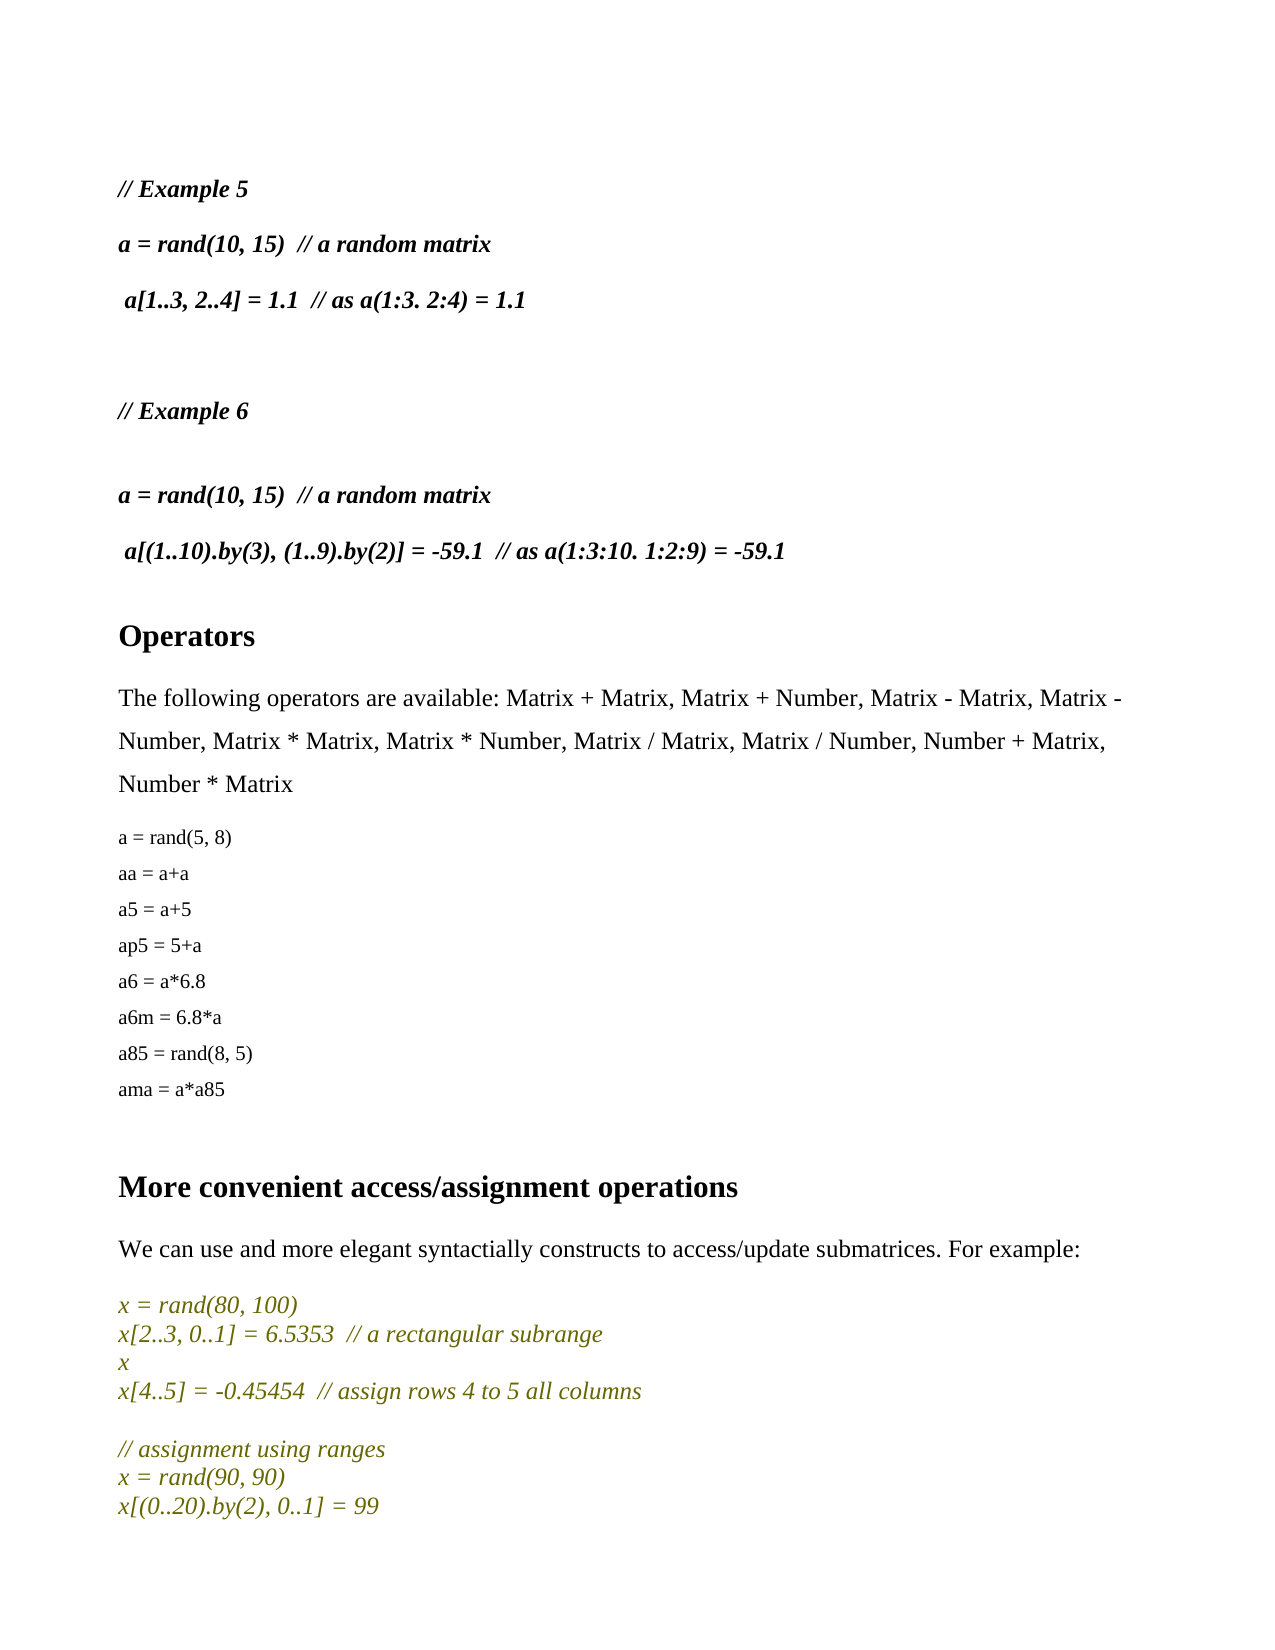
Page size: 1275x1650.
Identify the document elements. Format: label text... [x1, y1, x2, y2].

text ama = a*a85 [118, 1077, 1157, 1101]
text a5 = a+5 [118, 897, 1157, 921]
text a85 = rand(8, 5) [118, 1041, 1157, 1065]
text x[4..5] = -0.45454 // assign rows 4 to 5 all columns [118, 1376, 1157, 1405]
text x = rand(90, 90) [118, 1462, 1157, 1491]
text ap5 = 5+a [118, 933, 1157, 957]
text a = rand(5, 8) [118, 825, 1157, 849]
text x [118, 1347, 1157, 1376]
subtitle Operators [118, 617, 1157, 653]
text // assignment using ranges [118, 1434, 1157, 1462]
text x[(0..20).by(2), 0..1] = 99 [118, 1491, 1157, 1520]
text a = rand(10, 15) // a random matrix [118, 481, 1157, 509]
text The following operators are available: Matrix + Matrix, Matrix + Number, Matrix - Matrix, Matrix - Number, Matrix * Matrix, Matrix * Number, Matrix / Matrix, Matrix / Number, Number + Matrix, Number * Matrix [118, 683, 1157, 798]
text a6 = a*6.8 [118, 969, 1157, 993]
text a6m = 6.8*a [118, 1005, 1157, 1029]
text // Example 6 [118, 396, 1157, 425]
text a[1..3, 2..4] = 1.1 // as a(1:3. 2:4) = 1.1 [118, 285, 1157, 314]
text aa = a+a [118, 861, 1157, 885]
text x[2..3, 0..1] = 6.5353 // a rectangular subrange [118, 1319, 1157, 1347]
text a[(1..10).by(3), (1..9).by(2)] = -59.1 // as a(1:3:10. 1:2:9) = -59.1 [118, 536, 1157, 565]
text We can use and more elegant syntactially constructs to access/update submatrices. For example: [118, 1234, 1157, 1263]
text x = rand(80, 100) [118, 1290, 1157, 1319]
subtitle More convenient access/assignment operations [118, 1168, 1157, 1204]
text // Example 5 [118, 174, 1157, 202]
text a = rand(10, 15) // a random matrix [118, 229, 1157, 258]
